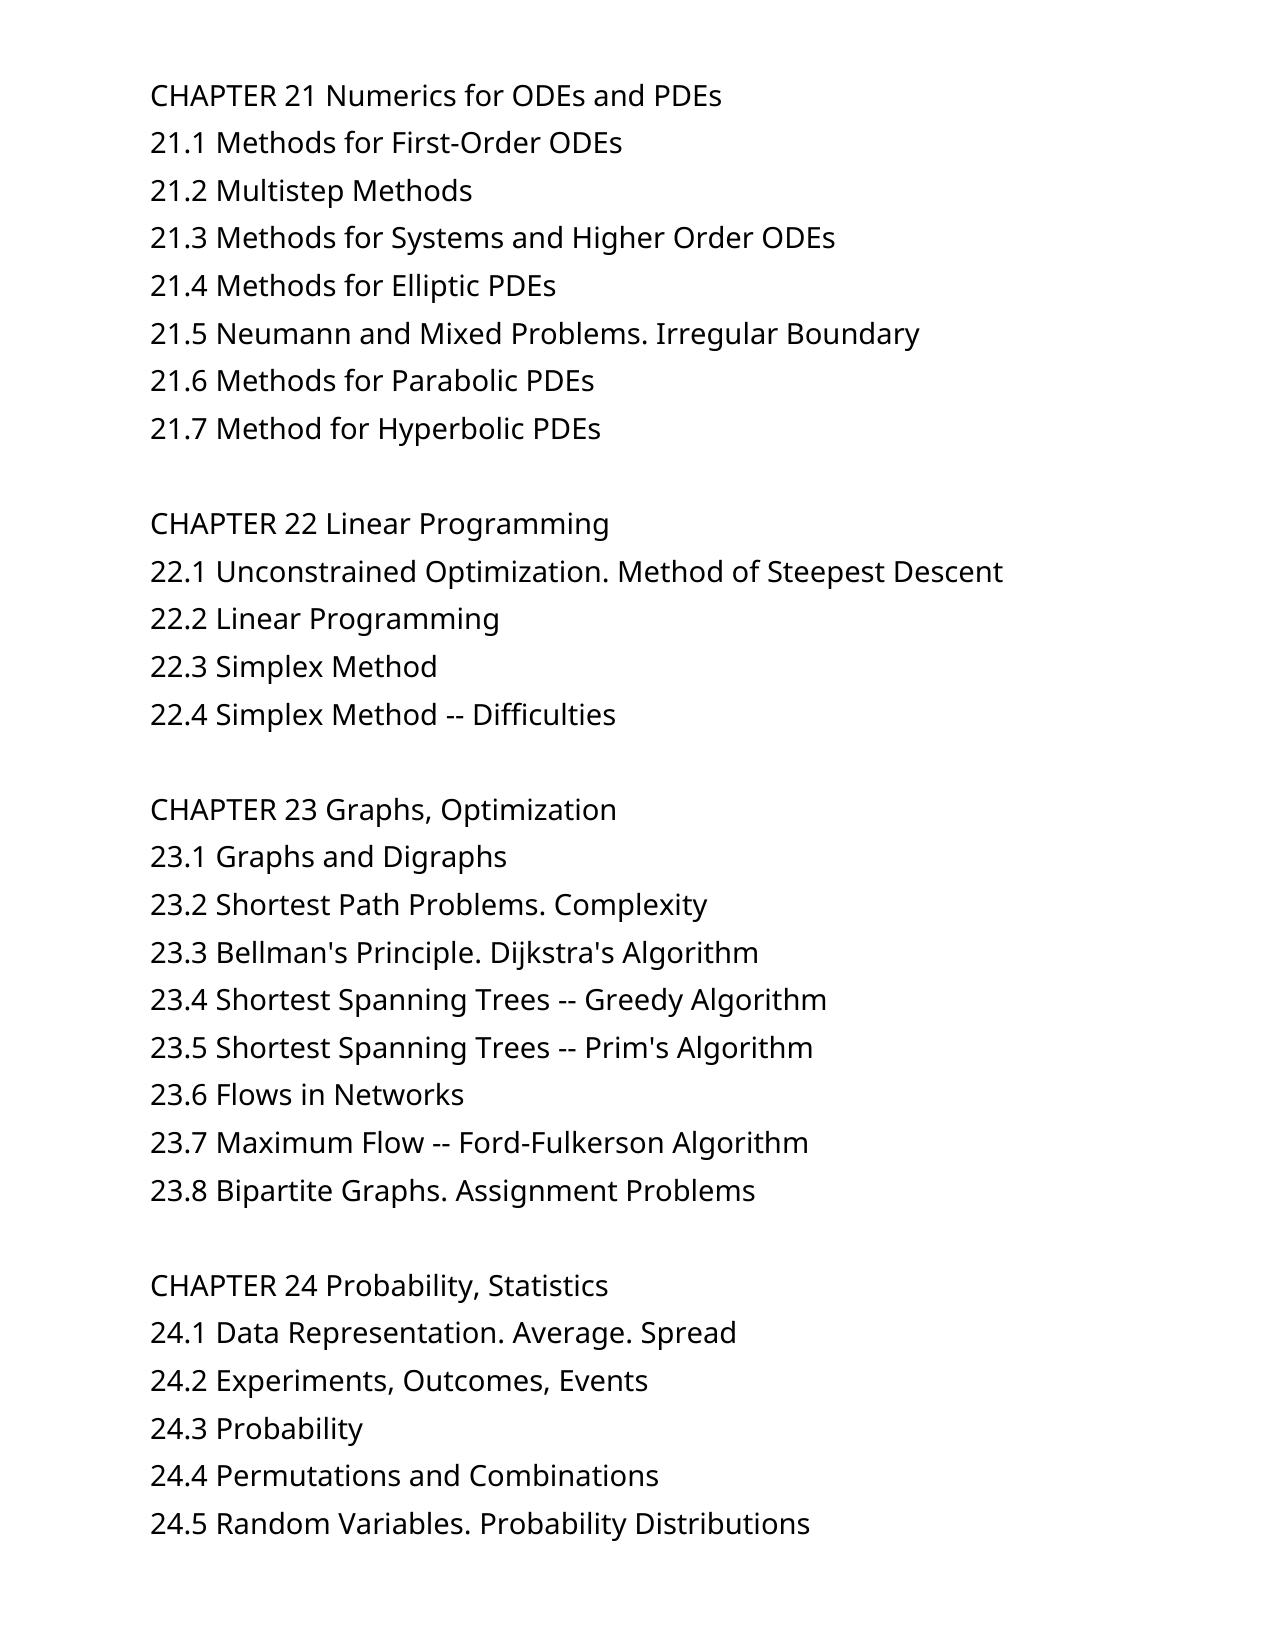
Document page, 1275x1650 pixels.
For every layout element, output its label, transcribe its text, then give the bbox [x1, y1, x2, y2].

text CHAPTER 21 Numerics for ODEs and PDEs [150, 75, 1125, 115]
text 21.2 Multistep Methods [150, 170, 1125, 210]
text 21.6 Methods for Parabolic PDEs [150, 361, 1125, 400]
text 23.8 Bipartite Graphs. Assignment Problems [150, 1170, 1125, 1209]
text 22.3 Simplex Method [150, 646, 1125, 686]
text 23.1 Graphs and Digraphs [150, 837, 1125, 876]
text 24.1 Data Representation. Average. Spread [150, 1313, 1125, 1352]
text 21.7 Method for Hyperbolic PDEs [150, 408, 1125, 448]
text 21.3 Methods for Systems and Higher Order ODEs [150, 218, 1125, 257]
text 22.4 Simplex Method -- Difficulties [150, 694, 1125, 733]
text 22.2 Linear Programming [150, 599, 1125, 638]
text 24.3 Probability [150, 1408, 1125, 1448]
text 23.7 Maximum Flow -- Ford-Fulkerson Algorithm [150, 1122, 1125, 1162]
text CHAPTER 22 Linear Programming [150, 503, 1125, 543]
text 23.4 Shortest Spanning Trees -- Greedy Algorithm [150, 979, 1125, 1019]
text 22.1 Unconstrained Optimization. Method of Steepest Descent [150, 551, 1125, 591]
text 23.6 Flows in Networks [150, 1075, 1125, 1114]
text 23.3 Bellman's Principle. Dijkstra's Algorithm [150, 932, 1125, 972]
text 21.1 Methods for First-Order ODEs [150, 123, 1125, 162]
text CHAPTER 23 Graphs, Optimization [150, 789, 1125, 829]
text 23.2 Shortest Path Problems. Complexity [150, 884, 1125, 924]
text 23.5 Shortest Spanning Trees -- Prim's Algorithm [150, 1027, 1125, 1067]
text 21.4 Methods for Elliptic PDEs [150, 265, 1125, 305]
text 24.4 Permutations and Combinations [150, 1456, 1125, 1495]
text 24.5 Random Variables. Probability Distributions [150, 1503, 1125, 1543]
text 21.5 Neumann and Mixed Problems. Irregular Boundary [150, 313, 1125, 353]
text 24.2 Experiments, Outcomes, Events [150, 1360, 1125, 1400]
text CHAPTER 24 Probability, Statistics [150, 1265, 1125, 1305]
